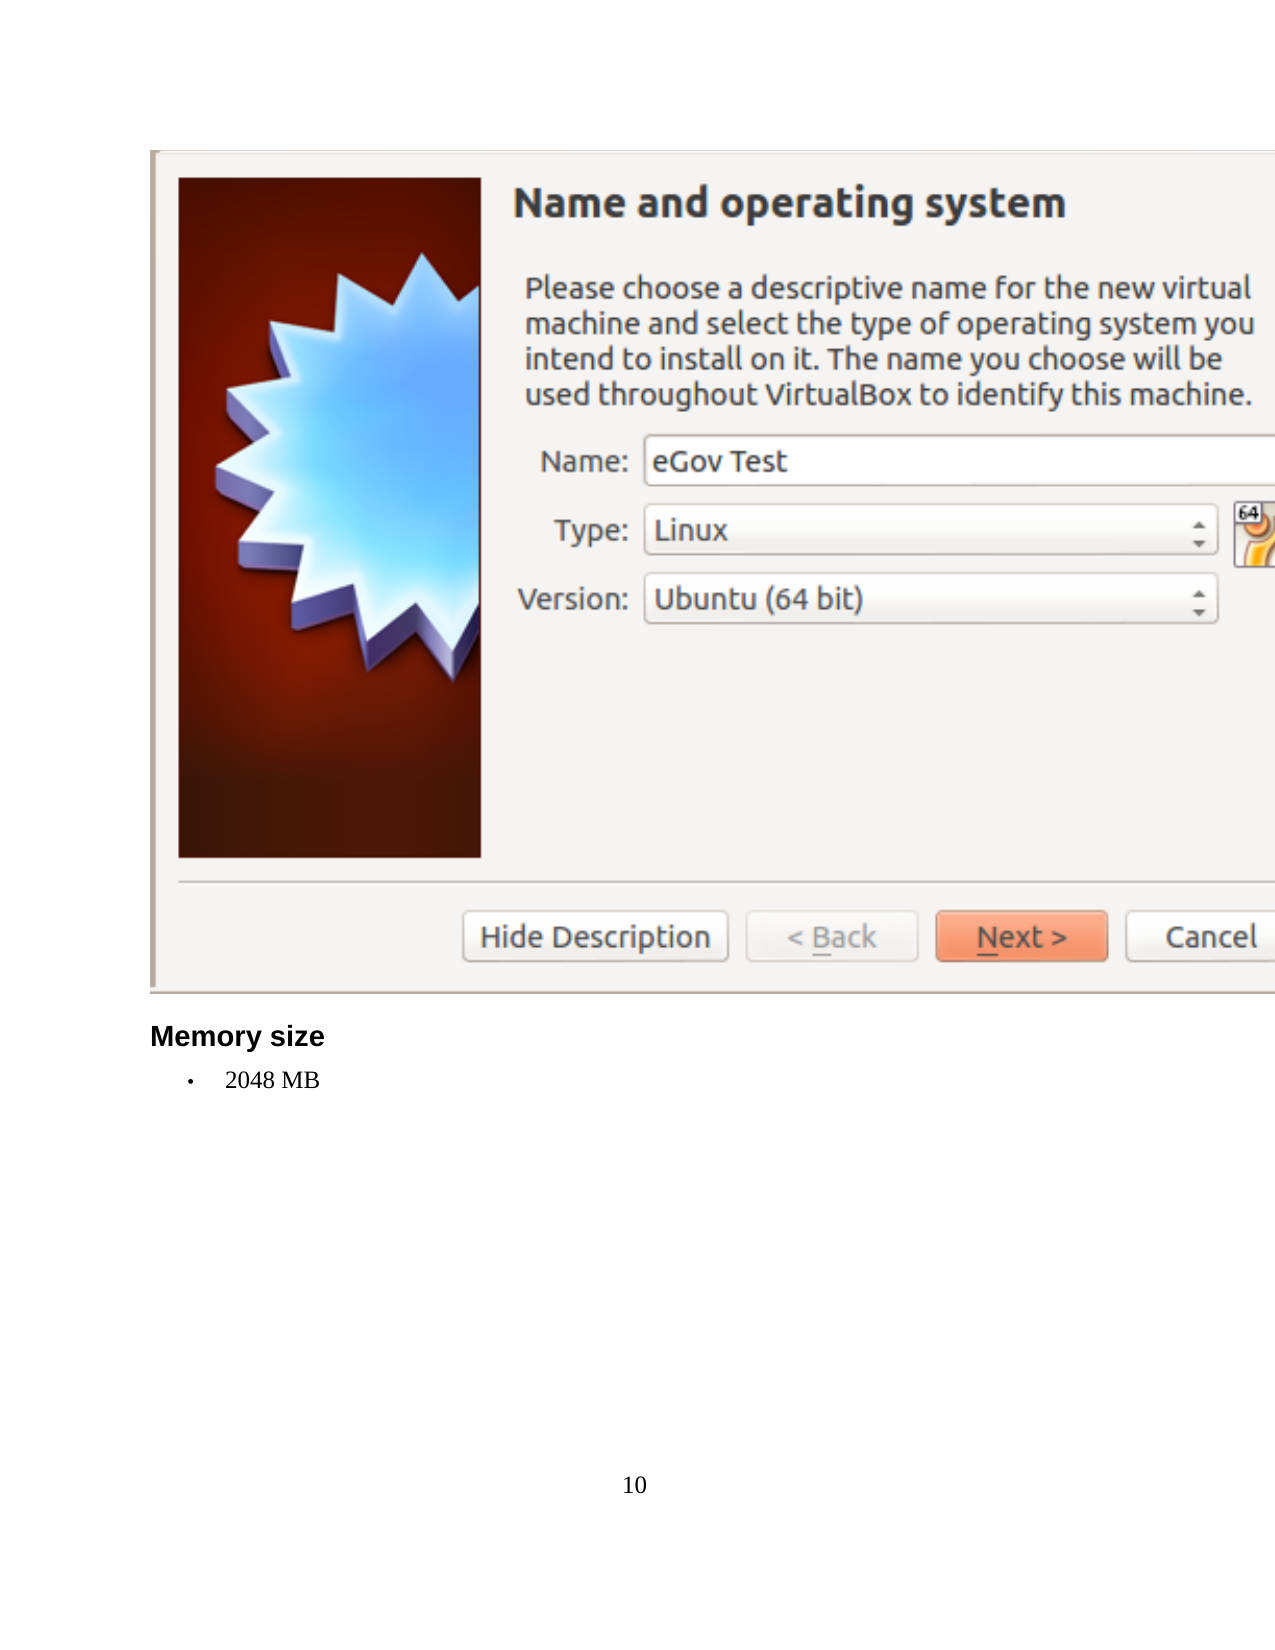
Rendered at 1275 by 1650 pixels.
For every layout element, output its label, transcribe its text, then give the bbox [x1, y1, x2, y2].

picture [150, 150, 1275, 994]
list 2048 MB [187, 1065, 1125, 1093]
subtitle Memory size [150, 1019, 1125, 1052]
